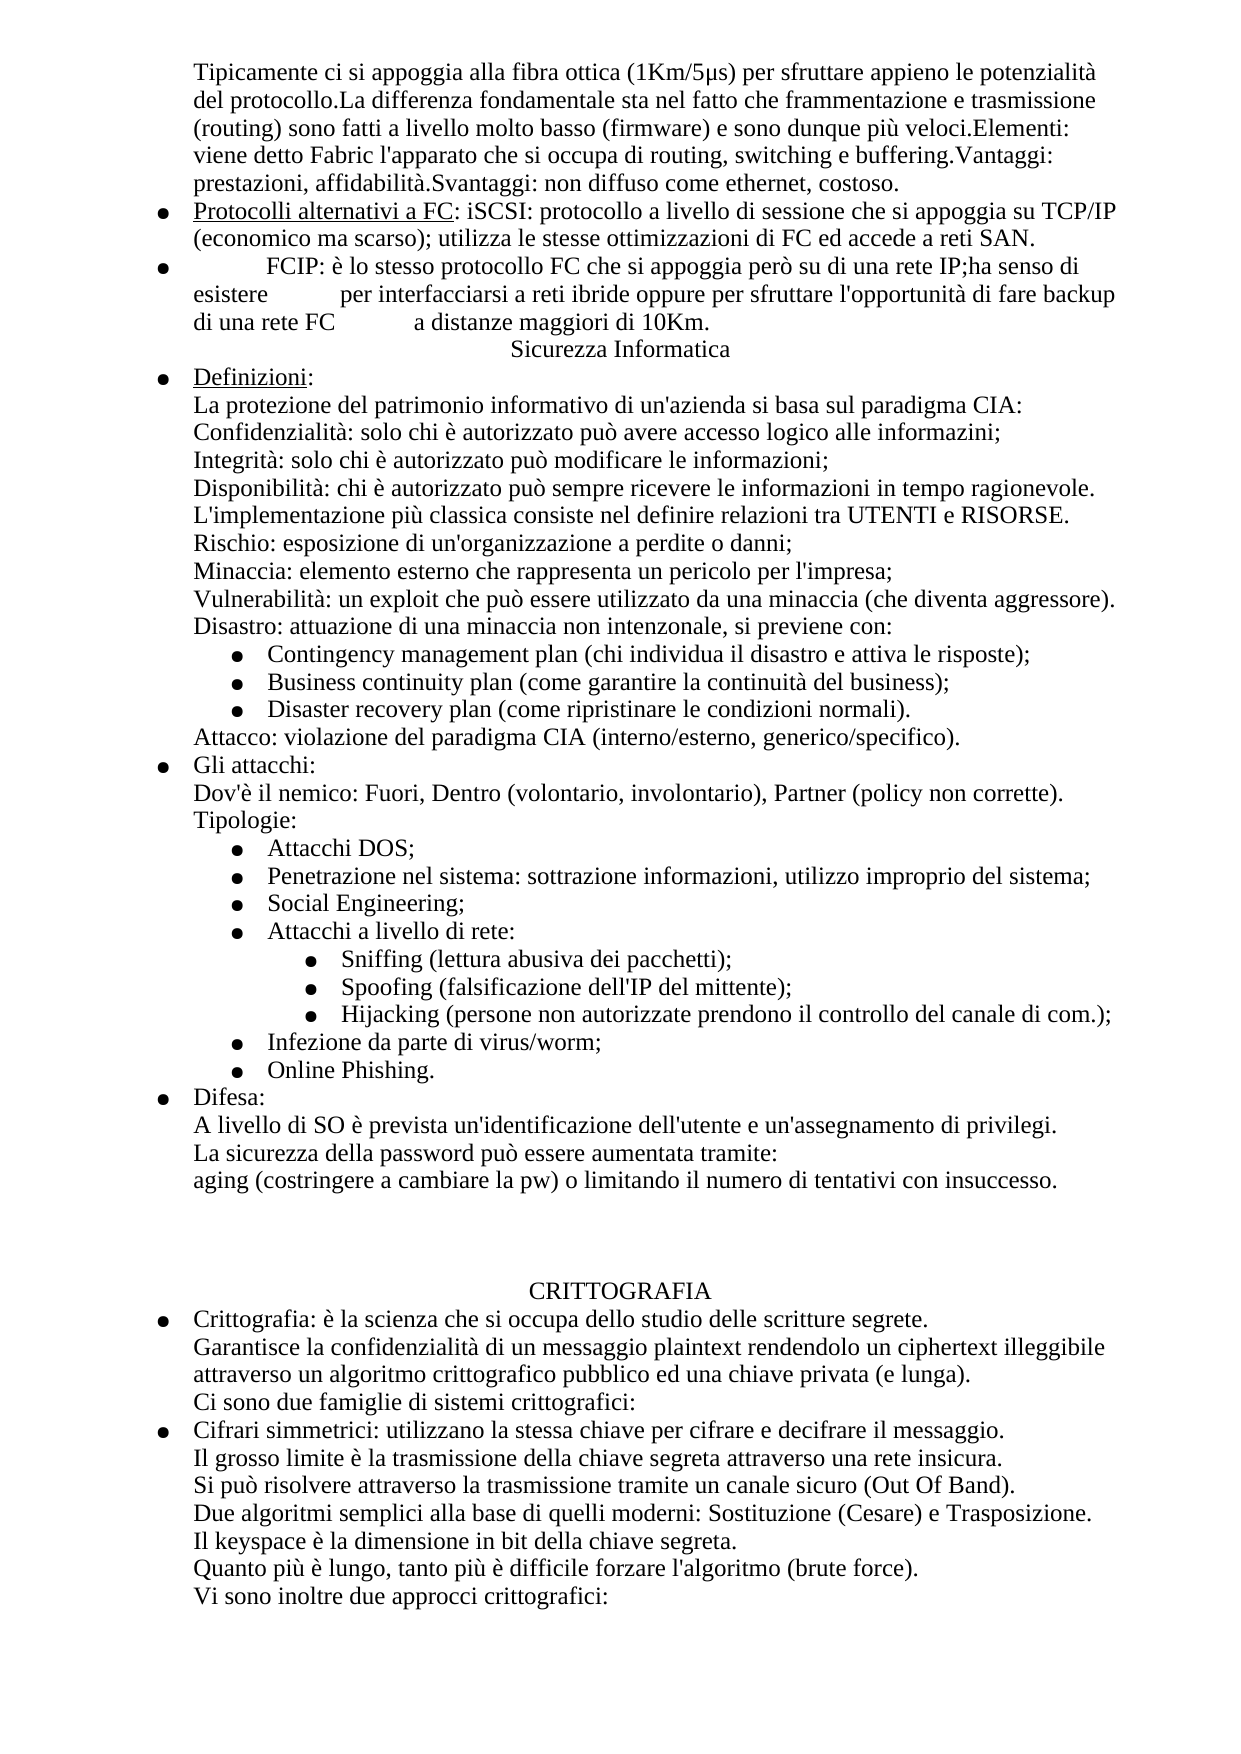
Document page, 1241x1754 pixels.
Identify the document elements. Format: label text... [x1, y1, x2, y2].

list Dov'è il nemico: Fuori, Dentro (volontario, involontario), Partner (policy non corrette). [156, 779, 1122, 806]
list L'implementazione più classica consiste nel definire relazioni tra UTENTI e RISORSE. [156, 502, 1122, 529]
list Il keyspace è la dimensione in bit della chiave segreta. [156, 1527, 1122, 1554]
list Due algoritmi semplici alla base di quelli moderni: Sostituzione (Cesare) e Trasposizione. [156, 1499, 1122, 1527]
list Ci sono due famiglie di sistemi crittografici: [156, 1388, 1122, 1416]
list Definizioni: [156, 363, 1122, 391]
list Contingency management plan (chi individua il disastro e attiva le risposte); [229, 640, 1122, 668]
list Sniffing (lettura abusiva dei pacchetti); [303, 945, 1122, 973]
list aging (costringere a cambiare la pw) o limitando il numero di tentativi con insuccesso. [156, 1167, 1122, 1194]
list Protocolli alternativi a FC: iSCSI: protocollo a livello di sessione che si appoggia su TCP/IP (economico ma scarso); utilizza le stesse ottimizzazioni di FC ed accede a reti SAN. [156, 197, 1122, 252]
list Attacchi a livello di rete: [229, 917, 1122, 945]
list Penetrazione nel sistema: sottrazione informazioni, utilizzo improprio del sistema; [229, 862, 1122, 889]
list A livello di SO è prevista un'identificazione dell'utente e un'assegnamento di privilegi. [156, 1111, 1122, 1139]
list Minaccia: elemento esterno che rappresenta un pericolo per l'impresa; [156, 557, 1122, 585]
list Gli attacchi: [156, 751, 1122, 779]
list Tipicamente ci si appoggia alla fibra ottica (1Km/5μs) per sfruttare appieno le potenzialità del protocollo.La differenza fondamentale sta nel fatto che frammentazione e trasmissione (routing) sono fatti a livello molto basso (firmware) e sono dunque più veloci.Elementi: viene detto Fabric l'apparato che si occupa di routing, switching e buffering.Vantaggi: prestazioni, affidabilità.Svantaggi: non diffuso come ethernet, costoso. [156, 58, 1122, 197]
list Attacco: violazione del paradigma CIA (interno/esterno, generico/specifico). [156, 723, 1122, 751]
list Tipologie: [156, 806, 1122, 834]
list Business continuity plan (come garantire la continuità del business); [229, 668, 1122, 696]
list Quanto più è lungo, tanto più è difficile forzare l'algoritmo (brute force). [156, 1554, 1122, 1582]
list Il grosso limite è la trasmissione della chiave segreta attraverso una rete insicura. [156, 1444, 1122, 1471]
list Garantisce la confidenzialità di un messaggio plaintext rendendolo un ciphertext illeggibile attraverso un algoritmo crittografico pubblico ed una chiave privata (e lunga). [156, 1333, 1122, 1388]
list La protezione del patrimonio informativo di un'azienda si basa sul paradigma CIA: [156, 391, 1122, 418]
list Si può risolvere attraverso la trasmissione tramite un canale sicuro (Out Of Band). [156, 1471, 1122, 1499]
list Difesa: [156, 1083, 1122, 1111]
list Cifrari simmetrici: utilizzano la stessa chiave per cifrare e decifrare il messaggio. [156, 1416, 1122, 1444]
list Infezione da parte di virus/worm; [229, 1028, 1122, 1056]
list Disaster recovery plan (come ripristinare le condizioni normali). [229, 696, 1122, 723]
list Vi sono inoltre due approcci crittografici: [156, 1582, 1122, 1610]
text Sicurezza Informatica [118, 335, 1122, 363]
list Social Engineering; [229, 889, 1122, 917]
list Vulnerabilità: un exploit che può essere utilizzato da una minaccia (che diventa aggressore). [156, 585, 1122, 612]
list La sicurezza della password può essere aumentata tramite: [156, 1139, 1122, 1167]
list Crittografia: è la scienza che si occupa dello studio delle scritture segrete. [156, 1305, 1122, 1333]
text CRITTOGRAFIA [118, 1277, 1122, 1305]
list Rischio: esposizione di un'organizzazione a perdite o danni; [156, 529, 1122, 557]
list Spoofing (falsificazione dell'IP del mittente); [303, 973, 1122, 1000]
list Confidenzialità: solo chi è autorizzato può avere accesso logico alle informazini; [156, 418, 1122, 446]
list Attacchi DOS; [229, 834, 1122, 862]
list FCIP: è lo stesso protocollo FC che si appoggia però su di una rete IP;ha senso di esistere per interfacciarsi a reti ibride oppure per sfruttare l'opportunità di fare backup di una rete FC a distanze maggiori di 10Km. [156, 252, 1122, 335]
list Online Phishing. [229, 1056, 1122, 1083]
list Disponibilità: chi è autorizzato può sempre ricevere le informazioni in tempo ragionevole. [156, 474, 1122, 502]
list Disastro: attuazione di una minaccia non intenzonale, si previene con: [156, 612, 1122, 640]
list Hijacking (persone non autorizzate prendono il controllo del canale di com.); [303, 1000, 1122, 1028]
list Integrità: solo chi è autorizzato può modificare le informazioni; [156, 446, 1122, 474]
